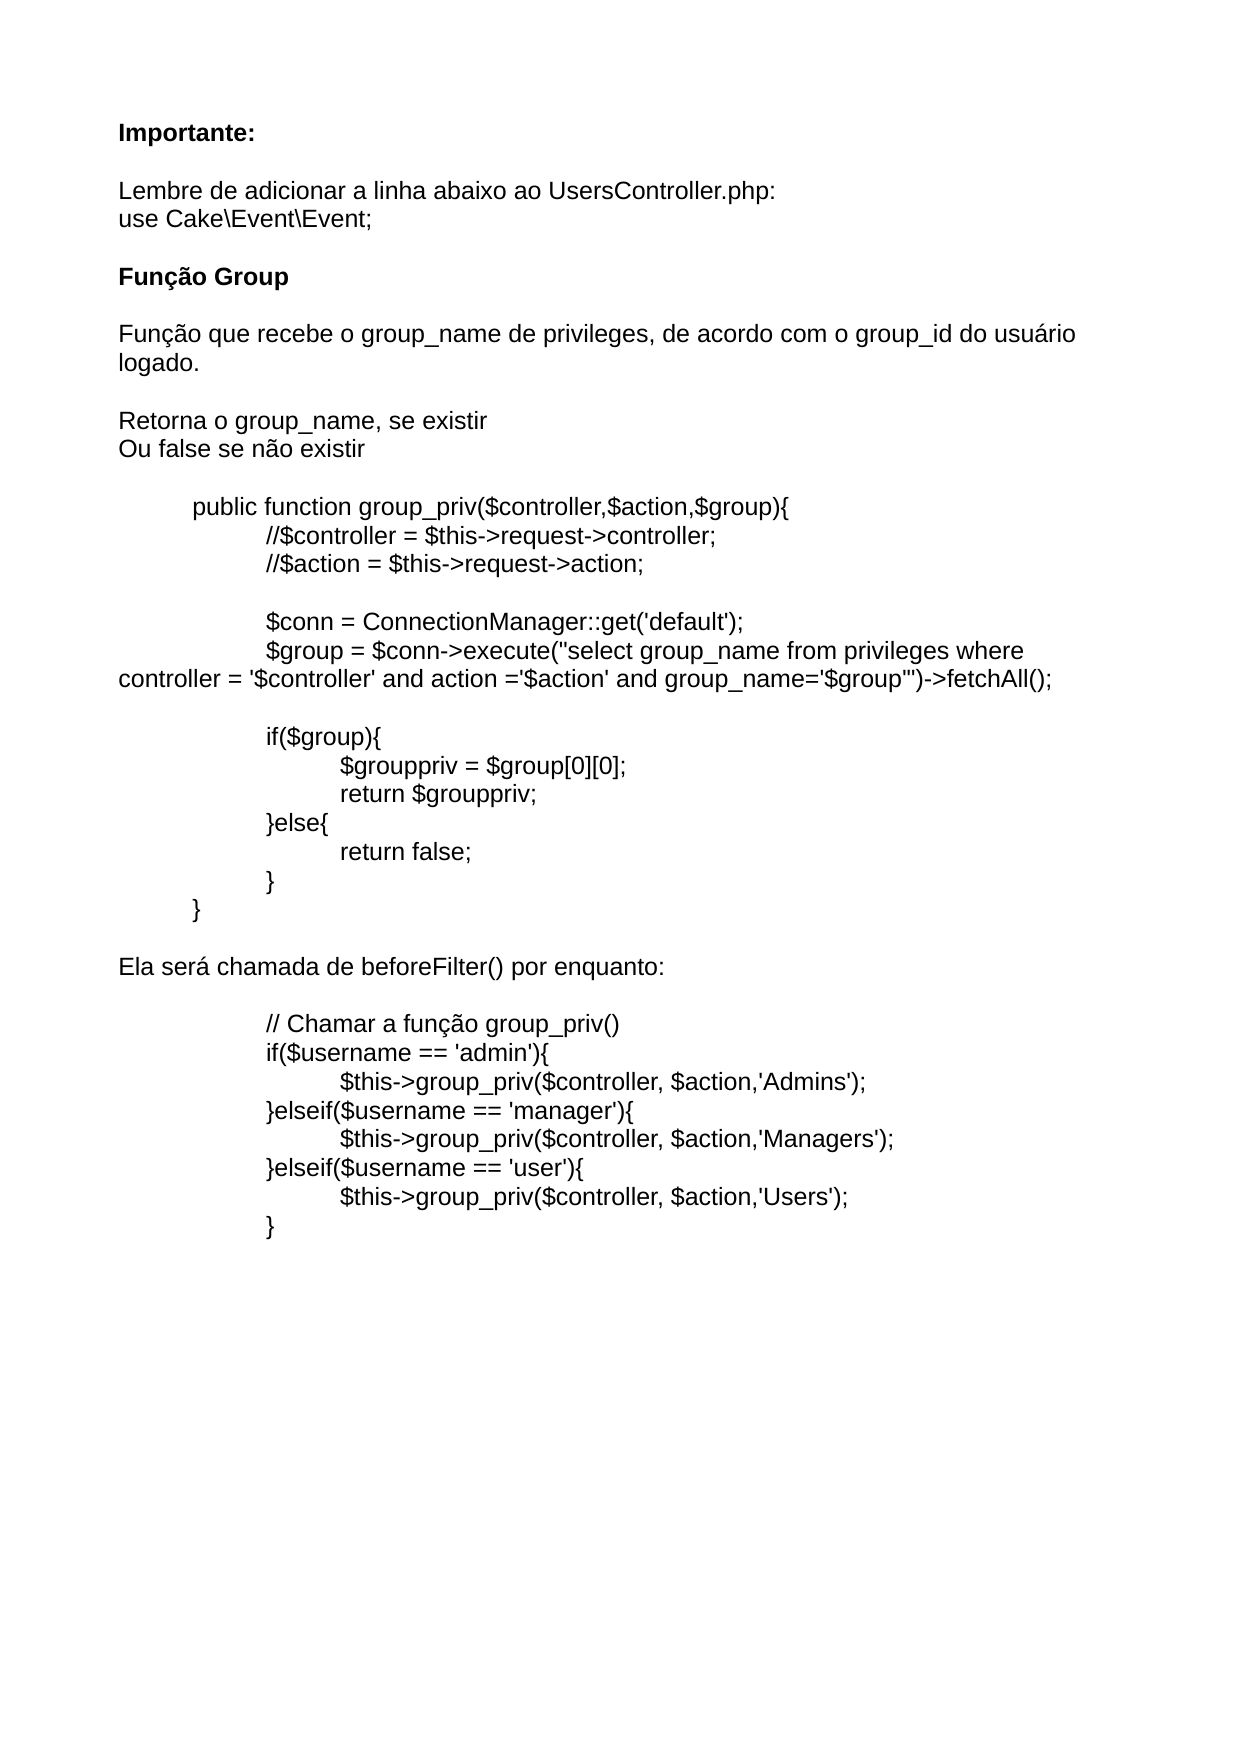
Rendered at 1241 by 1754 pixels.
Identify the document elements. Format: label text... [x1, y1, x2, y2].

text public function group_priv($controller,$action,$group){ [118, 492, 1122, 521]
text //$action = $this->request->action; [118, 549, 1122, 578]
text } [118, 866, 1122, 894]
text return $grouppriv; [118, 779, 1122, 808]
text $this->group_priv($controller, $action,'Users'); [118, 1182, 1122, 1211]
text $conn = ConnectionManager::get('default'); [118, 607, 1122, 636]
text Função que recebe o group_name de privileges, de acordo com o group_id do usuário logado. [118, 319, 1122, 377]
text //$controller = $this->request->controller; [118, 521, 1122, 549]
text } [118, 1211, 1122, 1239]
text $this->group_priv($controller, $action,'Managers'); [118, 1124, 1122, 1153]
text Ou false se não existir [118, 434, 1122, 463]
text Retorna o group_name, se existir [118, 406, 1122, 434]
text Lembre de adicionar a linha abaixo ao UsersController.php: [118, 176, 1122, 204]
text }else{ [118, 808, 1122, 837]
text Ela será chamada de beforeFilter() por enquanto: [118, 952, 1122, 981]
text }elseif($username == 'user'){ [118, 1153, 1122, 1182]
text $grouppriv = $group[0][0]; [118, 751, 1122, 779]
text return false; [118, 837, 1122, 866]
text $this->group_priv($controller, $action,'Admins'); [118, 1067, 1122, 1096]
text use Cake\Event\Event; [118, 204, 1122, 233]
text if($group){ [118, 722, 1122, 751]
text }elseif($username == 'manager'){ [118, 1096, 1122, 1124]
text if($username == 'admin'){ [118, 1038, 1122, 1067]
text $group = $conn->execute("select group_name from privileges where controller = '$controller' and action ='$action' and group_name='$group'")->fetchAll(); [118, 636, 1122, 693]
text Função Group [118, 262, 1122, 291]
text // Chamar a função group_priv() [118, 1009, 1122, 1038]
text Importante: [118, 118, 1122, 147]
text } [118, 894, 1122, 923]
